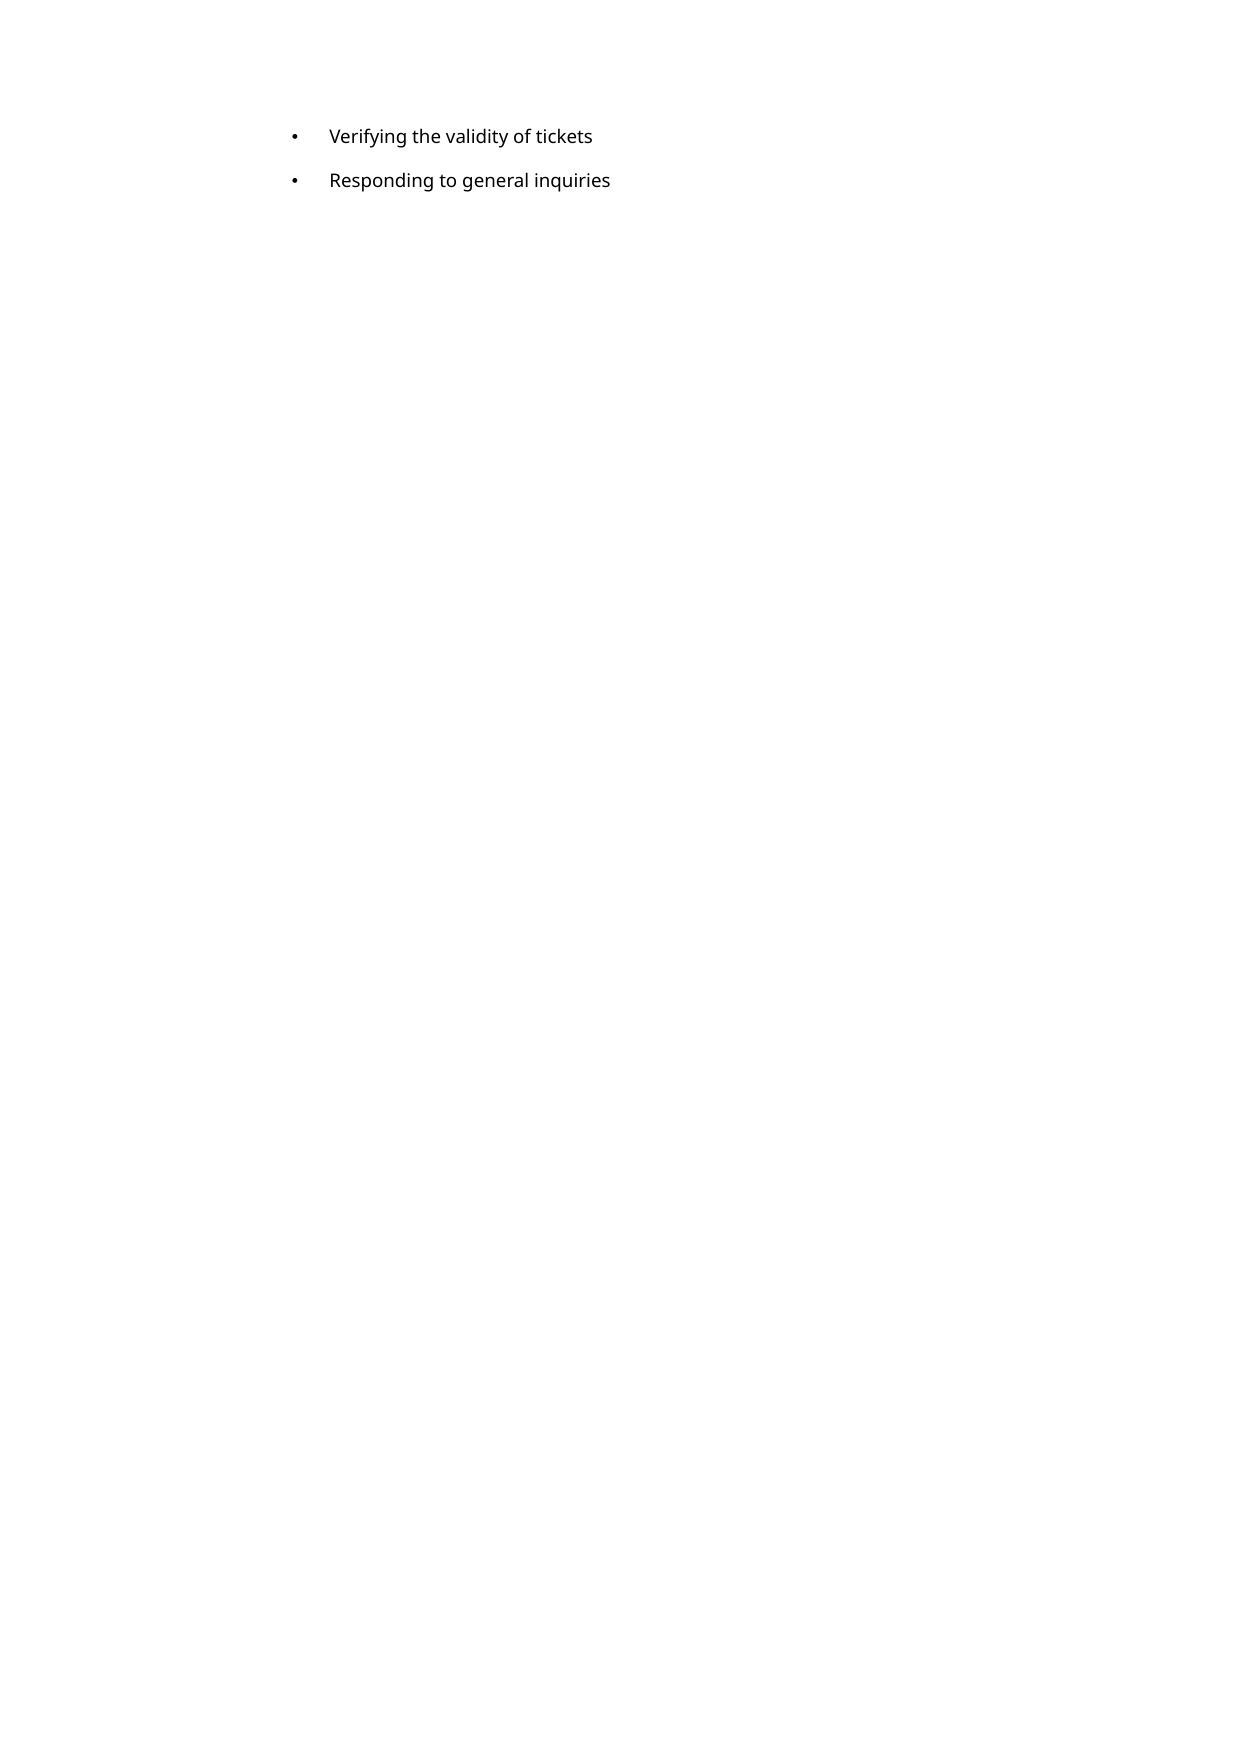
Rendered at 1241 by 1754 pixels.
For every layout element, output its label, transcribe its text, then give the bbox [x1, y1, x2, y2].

table_cell Assisting customers in locating their designated seats Verifying the validity of tickets Responding to general inquiries [249, 118, 1234, 217]
table_cell [118, 118, 248, 217]
